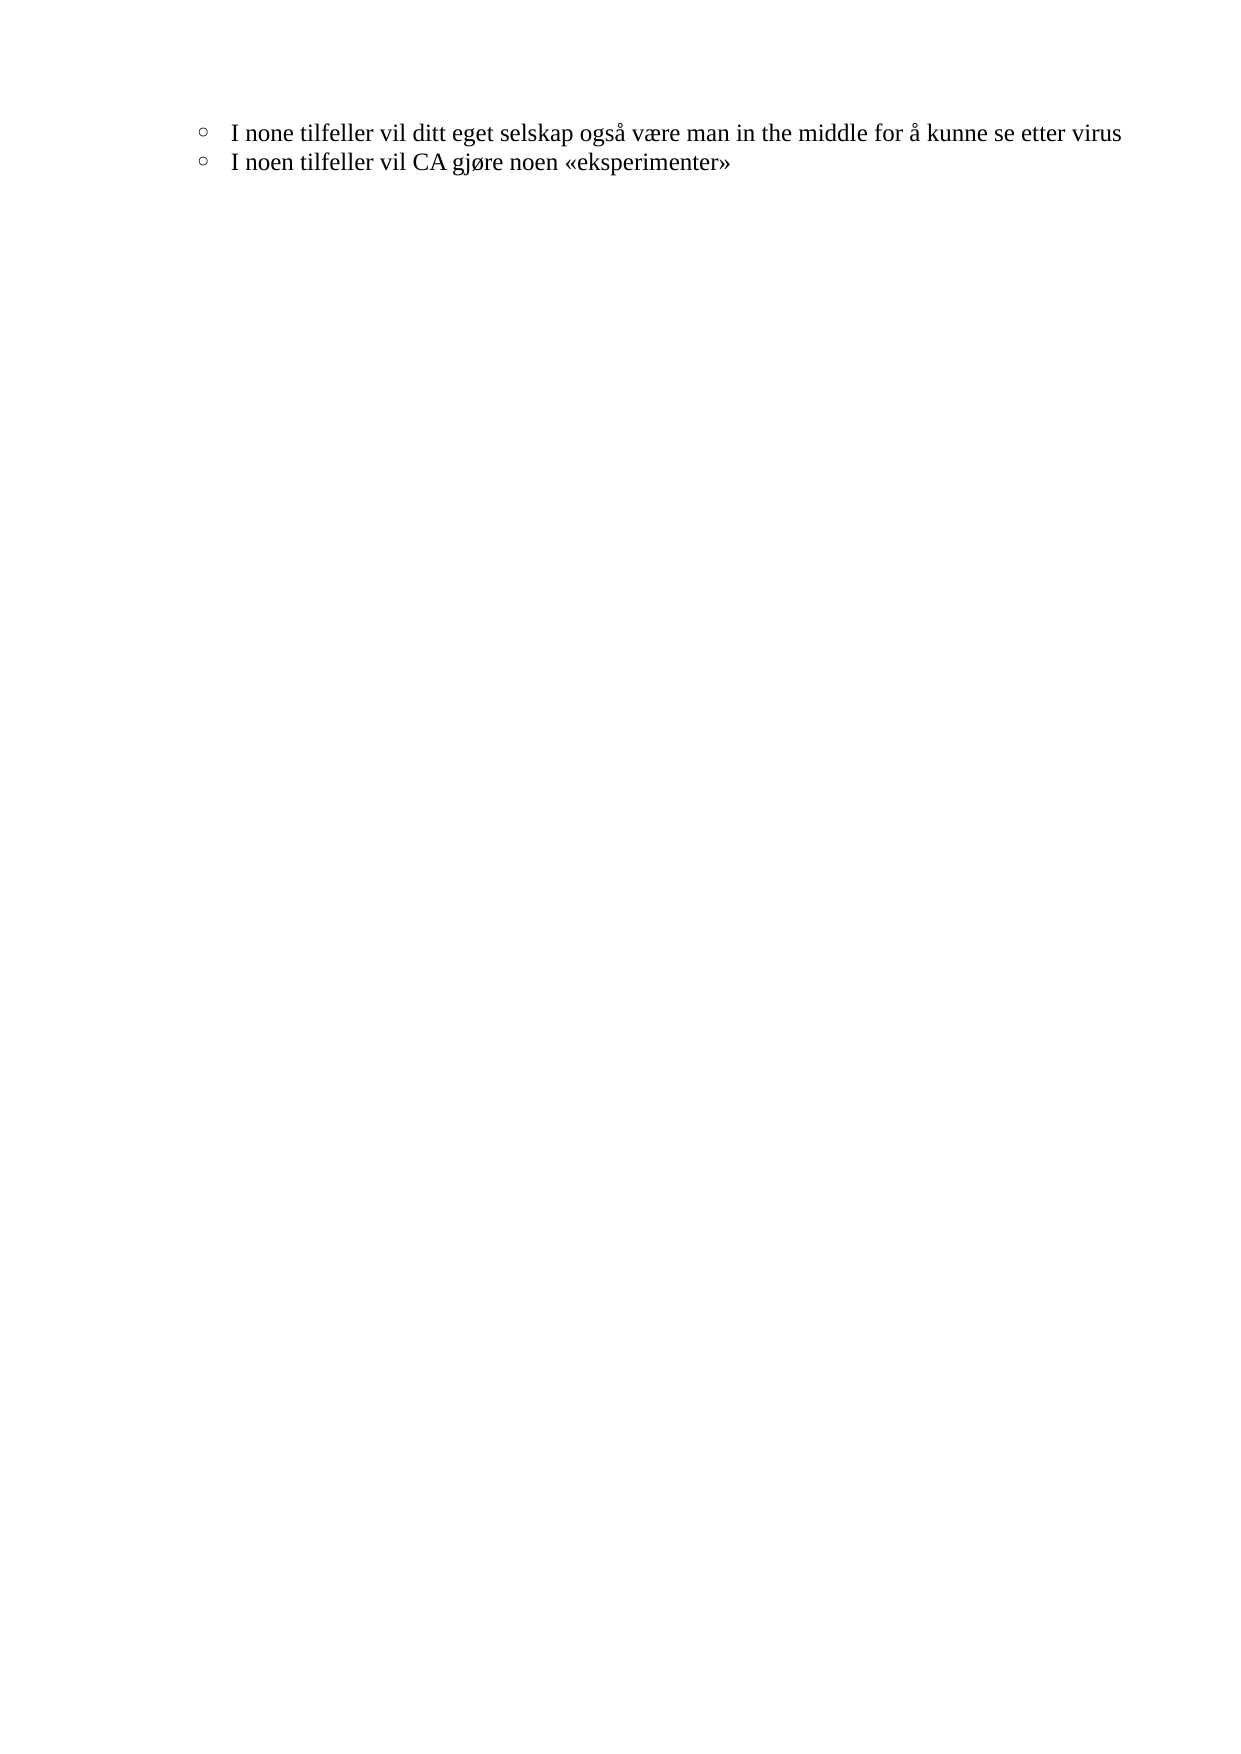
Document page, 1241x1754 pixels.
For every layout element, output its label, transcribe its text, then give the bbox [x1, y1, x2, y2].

list I noen tilfeller vil CA gjøre noen «eksperimenter» [193, 147, 1122, 176]
list I none tilfeller vil ditt eget selskap også være man in the middle for å kunne se etter virus [193, 118, 1122, 147]
